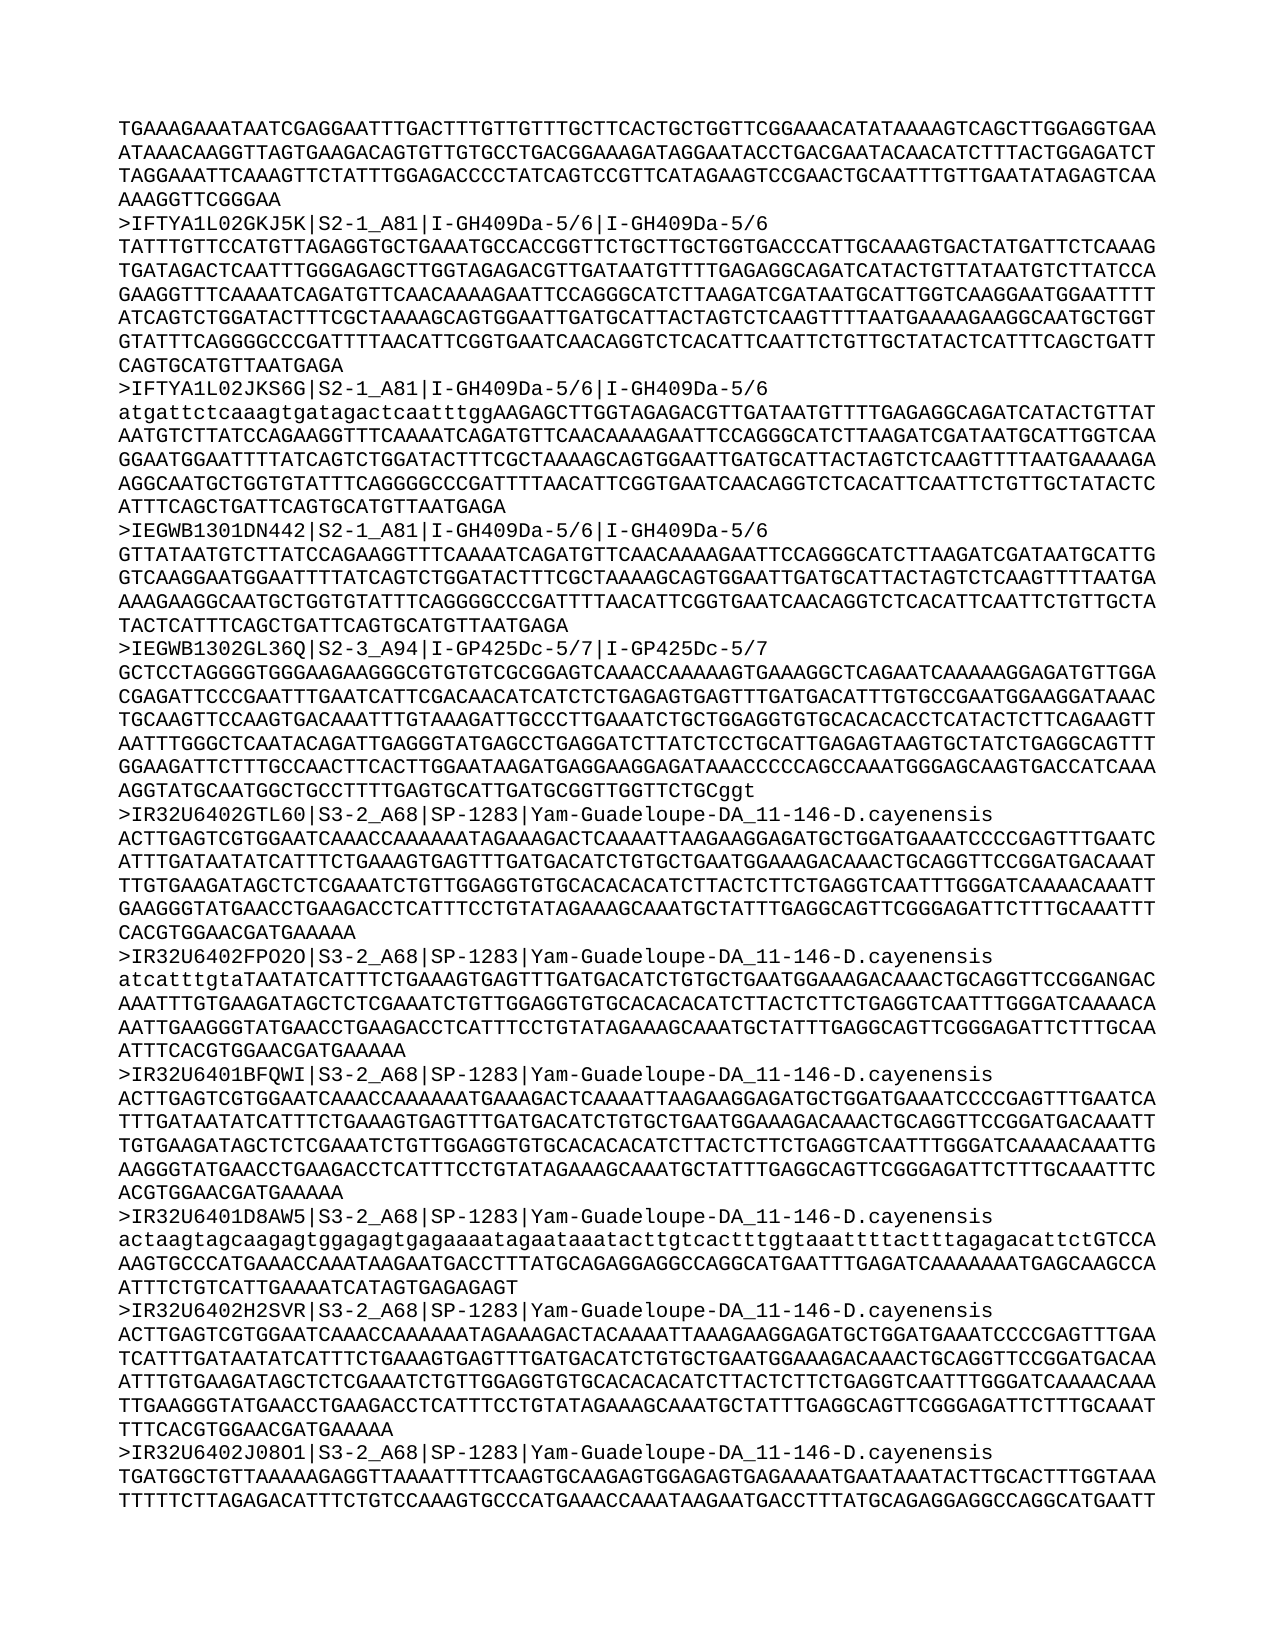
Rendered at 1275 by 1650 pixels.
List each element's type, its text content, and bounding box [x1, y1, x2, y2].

text ACTTGAGTCGTGGAATCAAACCAAAAAATAGAAAGACTACAAAATTAAAGAAGGAGATGCTGGATGAAATCCCCGAGTTTGAATCATTTGATAATATCATTTCTGAAAGTGAGTTTGATGACATCTGTGCTGAATGGAAAGACAAACTGCAGGTTCCGGATGACAAATTTGTGAAGATAGCTCTCGAAATCTGTTGGAGGTGTGCACACACATCTTACTCTTCTGAGGTCAATTTGGGATCAAAACAAATTGAAGGGTATGAACCTGAAGACCTCATTTCCTGTATAGAAAGCAAATGCTATTTGAGGCAGTTCGGGAGATTCTTTGCAAATTTTCACGTGGAACGATGAAAAA [118, 1324, 1157, 1442]
text >IFTYA1L02JKS6G|S2-1_A81|I-GH409Da-5/6|I-GH409Da-5/6 [118, 378, 1157, 402]
text atgattctcaaagtgatagactcaatttggAAGAGCTTGGTAGAGACGTTGATAATGTTTTGAGAGGCAGATCATACTGTTATAATGTCTTATCCAGAAGGTTTCAAAATCAGATGTTCAACAAAAGAATTCCAGGGCATCTTAAGATCGATAATGCATTGGTCAAGGAATGGAATTTTATCAGTCTGGATACTTTCGCTAAAAGCAGTGGAATTGATGCATTACTAGTCTCAAGTTTTAATGAAAAGAAGGCAATGCTGGTGTATTTCAGGGGCCCGATTTTAACATTCGGTGAATCAACAGGTCTCACATTCAATTCTGTTGCTATACTCATTTCAGCTGATTCAGTGCATGTTAATGAGA [118, 402, 1157, 520]
text >IFTYA1L02GKJ5K|S2-1_A81|I-GH409Da-5/6|I-GH409Da-5/6 [118, 213, 1157, 236]
text ACTTGAGTCGTGGAATCAAACCAAAAAATAGAAAGACTCAAAATTAAGAAGGAGATGCTGGATGAAATCCCCGAGTTTGAATCATTTGATAATATCATTTCTGAAAGTGAGTTTGATGACATCTGTGCTGAATGGAAAGACAAACTGCAGGTTCCGGATGACAAATTTGTGAAGATAGCTCTCGAAATCTGTTGGAGGTGTGCACACACATCTTACTCTTCTGAGGTCAATTTGGGATCAAAACAAATTGAAGGGTATGAACCTGAAGACCTCATTTCCTGTATAGAAAGCAAATGCTATTTGAGGCAGTTCGGGAGATTCTTTGCAAATTTCACGTGGAACGATGAAAAA [118, 827, 1157, 946]
text >IR32U6402H2SVR|S3-2_A68|SP-1283|Yam-Guadeloupe-DA_11-146-D.cayenensis [118, 1300, 1157, 1324]
text >IR32U6402GTL60|S3-2_A68|SP-1283|Yam-Guadeloupe-DA_11-146-D.cayenensis [118, 804, 1157, 827]
text GTTATAATGTCTTATCCAGAAGGTTTCAAAATCAGATGTTCAACAAAAGAATTCCAGGGCATCTTAAGATCGATAATGCATTGGTCAAGGAATGGAATTTTATCAGTCTGGATACTTTCGCTAAAAGCAGTGGAATTGATGCATTACTAGTCTCAAGTTTTAATGAAAAGAAGGCAATGCTGGTGTATTTCAGGGGCCCGATTTTAACATTCGGTGAATCAACAGGTCTCACATTCAATTCTGTTGCTATACTCATTTCAGCTGATTCAGTGCATGTTAATGAGA [118, 544, 1157, 638]
text TGAAAGAAATAATCGAGGAATTTGACTTTGTTGTTTGCTTCACTGCTGGTTCGGAAACATATAAAAGTCAGCTTGGAGGTGAAATAAACAAGGTTAGTGAAGACAGTGTTGTGCCTGACGGAAAGATAGGAATACCTGACGAATACAACATCTTTACTGGAGATCTTAGGAAATTCAAAGTTCTATTTGGAGACCCCTATCAGTCCGTTCATAGAAGTCCGAACTGCAATTTGTTGAATATAGAGTCAAAAAGGTTCGGGAA [118, 118, 1157, 213]
text >IEGWB1302GL36Q|S2-3_A94|I-GP425Dc-5/7|I-GP425Dc-5/7 [118, 638, 1157, 662]
text >IR32U6401BFQWI|S3-2_A68|SP-1283|Yam-Guadeloupe-DA_11-146-D.cayenensis [118, 1064, 1157, 1088]
text >IR32U6401D8AW5|S3-2_A68|SP-1283|Yam-Guadeloupe-DA_11-146-D.cayenensis [118, 1206, 1157, 1229]
text >IEGWB1301DN442|S2-1_A81|I-GH409Da-5/6|I-GH409Da-5/6 [118, 520, 1157, 544]
text atcatttgtaTAATATCATTTCTGAAAGTGAGTTTGATGACATCTGTGCTGAATGGAAAGACAAACTGCAGGTTCCGGANGACAAATTTGTGAAGATAGCTCTCGAAATCTGTTGGAGGTGTGCACACACATCTTACTCTTCTGAGGTCAATTTGGGATCAAAACAAATTGAAGGGTATGAACCTGAAGACCTCATTTCCTGTATAGAAAGCAAATGCTATTTGAGGCAGTTCGGGAGATTCTTTGCAAATTTCACGTGGAACGATGAAAAA [118, 969, 1157, 1064]
text actaagtagcaagagtggagagtgagaaaatagaataaatacttgtcactttggtaaattttactttagagacattctGTCCAAAGTGCCCATGAAACCAAATAAGAATGACCTTTATGCAGAGGAGGCCAGGCATGAATTTGAGATCAAAAAAATGAGCAAGCCAATTTCTGTCATTGAAAATCATAGTGAGAGAGT [118, 1229, 1157, 1300]
text TGATGGCTGTTAAAAAGAGGTTAAAATTTTCAAGTGCAAGAGTGGAGAGTGAGAAAATGAATAAATACTTGCACTTTGGTAAATTTTTCTTAGAGACATTTCTGTCCAAAGTGCCCATGAAACCAAATAAGAATGACCTTTATGCAGAGGAGGCCAGGCATGAATT [118, 1466, 1157, 1513]
text >IR32U6402FPO2O|S3-2_A68|SP-1283|Yam-Guadeloupe-DA_11-146-D.cayenensis [118, 946, 1157, 969]
text ACTTGAGTCGTGGAATCAAACCAAAAAATGAAAGACTCAAAATTAAGAAGGAGATGCTGGATGAAATCCCCGAGTTTGAATCATTTGATAATATCATTTCTGAAAGTGAGTTTGATGACATCTGTGCTGAATGGAAAGACAAACTGCAGGTTCCGGATGACAAATTTGTGAAGATAGCTCTCGAAATCTGTTGGAGGTGTGCACACACATCTTACTCTTCTGAGGTCAATTTGGGATCAAAACAAATTGAAGGGTATGAACCTGAAGACCTCATTTCCTGTATAGAAAGCAAATGCTATTTGAGGCAGTTCGGGAGATTCTTTGCAAATTTCACGTGGAACGATGAAAAA [118, 1088, 1157, 1206]
text >IR32U6402J08O1|S3-2_A68|SP-1283|Yam-Guadeloupe-DA_11-146-D.cayenensis [118, 1442, 1157, 1466]
text GCTCCTAGGGGTGGGAAGAAGGGCGTGTGTCGCGGAGTCAAACCAAAAAGTGAAAGGCTCAGAATCAAAAAGGAGATGTTGGACGAGATTCCCGAATTTGAATCATTCGACAACATCATCTCTGAGAGTGAGTTTGATGACATTTGTGCCGAATGGAAGGATAAACTGCAAGTTCCAAGTGACAAATTTGTAAAGATTGCCCTTGAAATCTGCTGGAGGTGTGCACACACCTCATACTCTTCAGAAGTTAATTTGGGCTCAATACAGATTGAGGGTATGAGCCTGAGGATCTTATCTCCTGCATTGAGAGTAAGTGCTATCTGAGGCAGTTTGGAAGATTCTTTGCCAACTTCACTTGGAATAAGATGAGGAAGGAGATAAACCCCCAGCCAAATGGGAGCAAGTGACCATCAAAAGGTATGCAATGGCTGCCTTTTGAGTGCATTGATGCGGTTGGTTCTGCggt [118, 662, 1157, 804]
text TATTTGTTCCATGTTAGAGGTGCTGAAATGCCACCGGTTCTGCTTGCTGGTGACCCATTGCAAAGTGACTATGATTCTCAAAGTGATAGACTCAATTTGGGAGAGCTTGGTAGAGACGTTGATAATGTTTTGAGAGGCAGATCATACTGTTATAATGTCTTATCCAGAAGGTTTCAAAATCAGATGTTCAACAAAAGAATTCCAGGGCATCTTAAGATCGATAATGCATTGGTCAAGGAATGGAATTTTATCAGTCTGGATACTTTCGCTAAAAGCAGTGGAATTGATGCATTACTAGTCTCAAGTTTTAATGAAAAGAAGGCAATGCTGGTGTATTTCAGGGGCCCGATTTTAACATTCGGTGAATCAACAGGTCTCACATTCAATTCTGTTGCTATACTCATTTCAGCTGATTCAGTGCATGTTAATGAGA [118, 236, 1157, 378]
